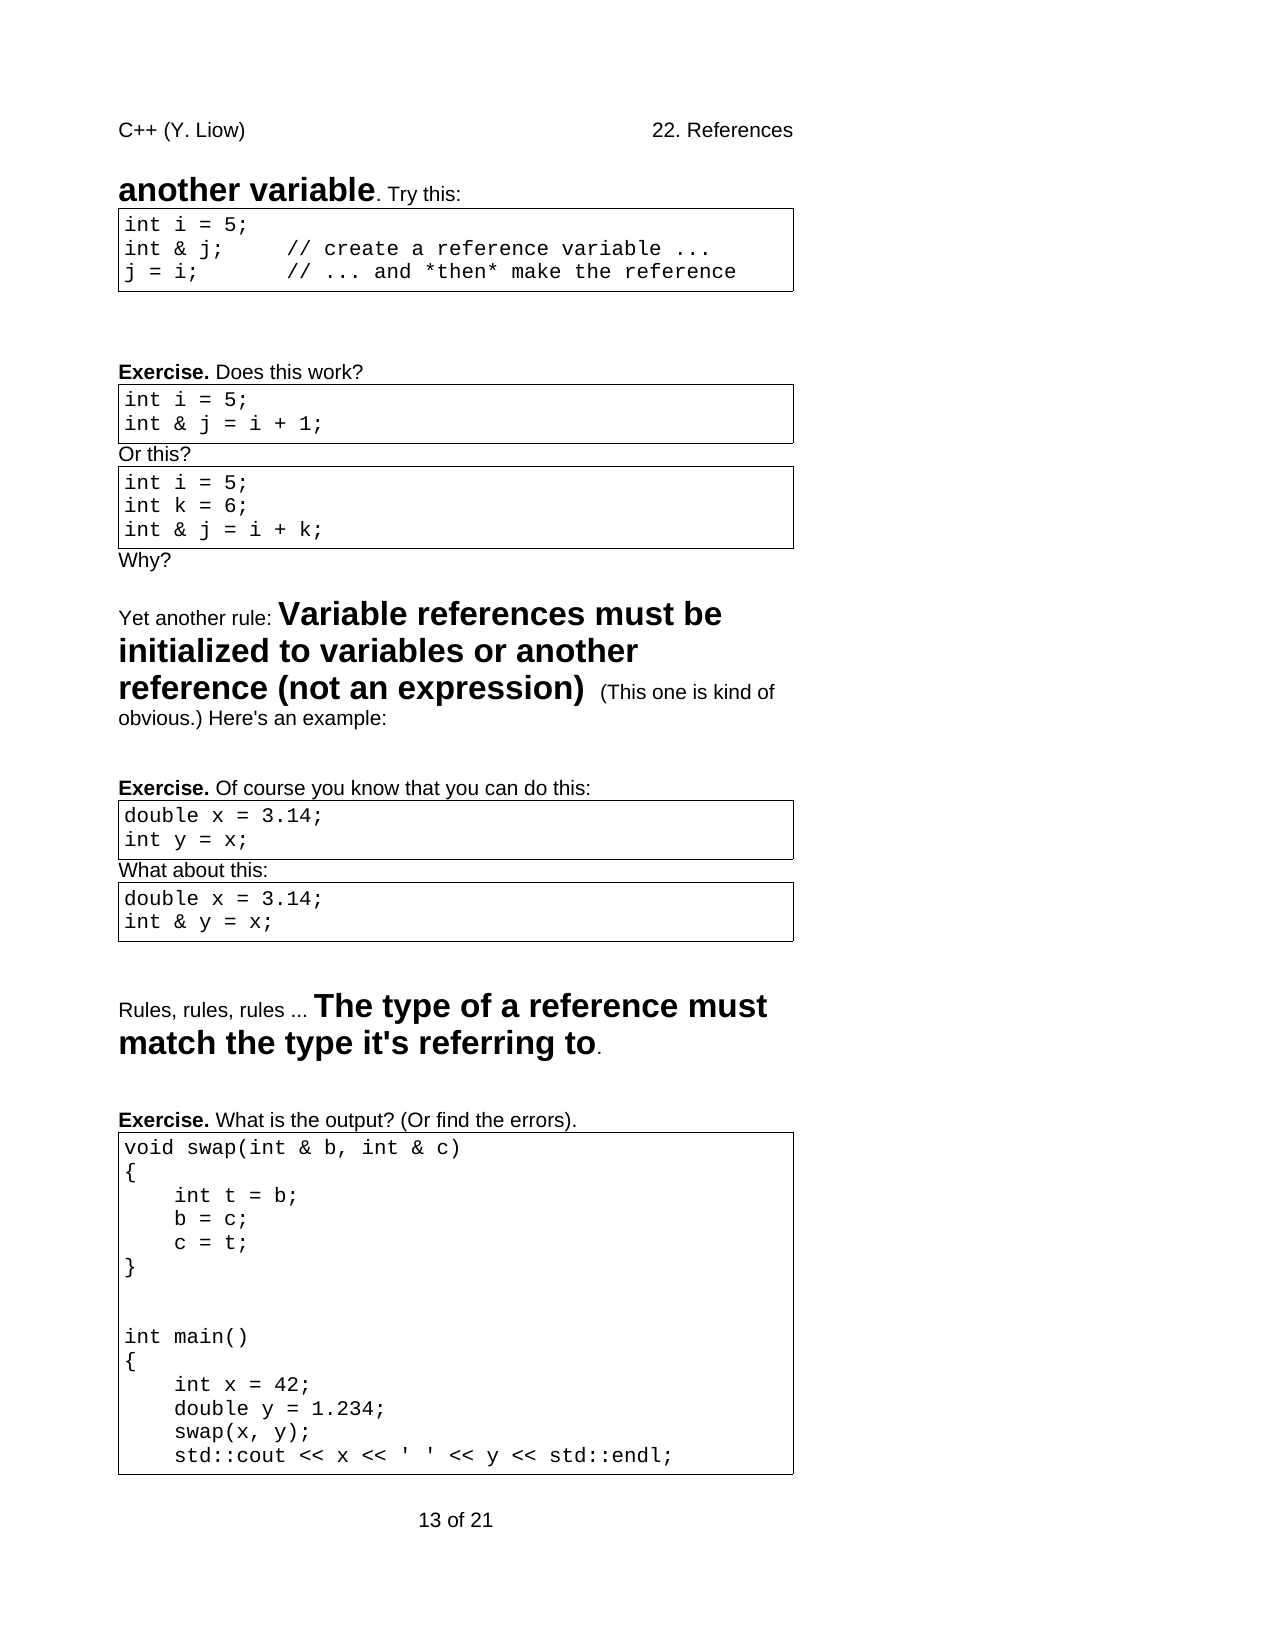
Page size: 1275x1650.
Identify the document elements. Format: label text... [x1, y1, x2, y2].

text What about this: [118, 860, 793, 882]
text Rules, rules, rules ... The type of a reference must match the type it's referring to. [118, 987, 793, 1062]
text Why? [118, 549, 793, 572]
text Yet another rule: Variable references must be initialized to variables or another reference (not an expression) (This one is kind of obvious.) Here's an example: [118, 595, 793, 730]
text Exercise. Of course you know that you can do this: [118, 776, 793, 800]
text another variable. Try this: [118, 171, 793, 208]
table_header int i = 5; int k = 6; int & j = i + k; [119, 467, 793, 548]
table_header double x = 3.14; int & y = x; [119, 883, 793, 941]
table_header double x = 3.14; int y = x; [119, 801, 793, 858]
table_header int i = 5; int & j = i + 1; [119, 385, 793, 442]
text Exercise. Does this work? [118, 360, 793, 384]
text Exercise. What is the output? (Or find the errors). [118, 1108, 793, 1132]
text Or this? [118, 444, 793, 466]
table_header int i = 5; int & j; // create a reference variable ... j = i; // ... and *then* make the reference [119, 209, 793, 291]
table_header void swap(int & b, int & c) { int t = b; b = c; c = t; } int main() { int x = 42; double y = 1.234; swap(x, y); std::cout << x << ' ' << y << std::endl; [119, 1133, 793, 1474]
